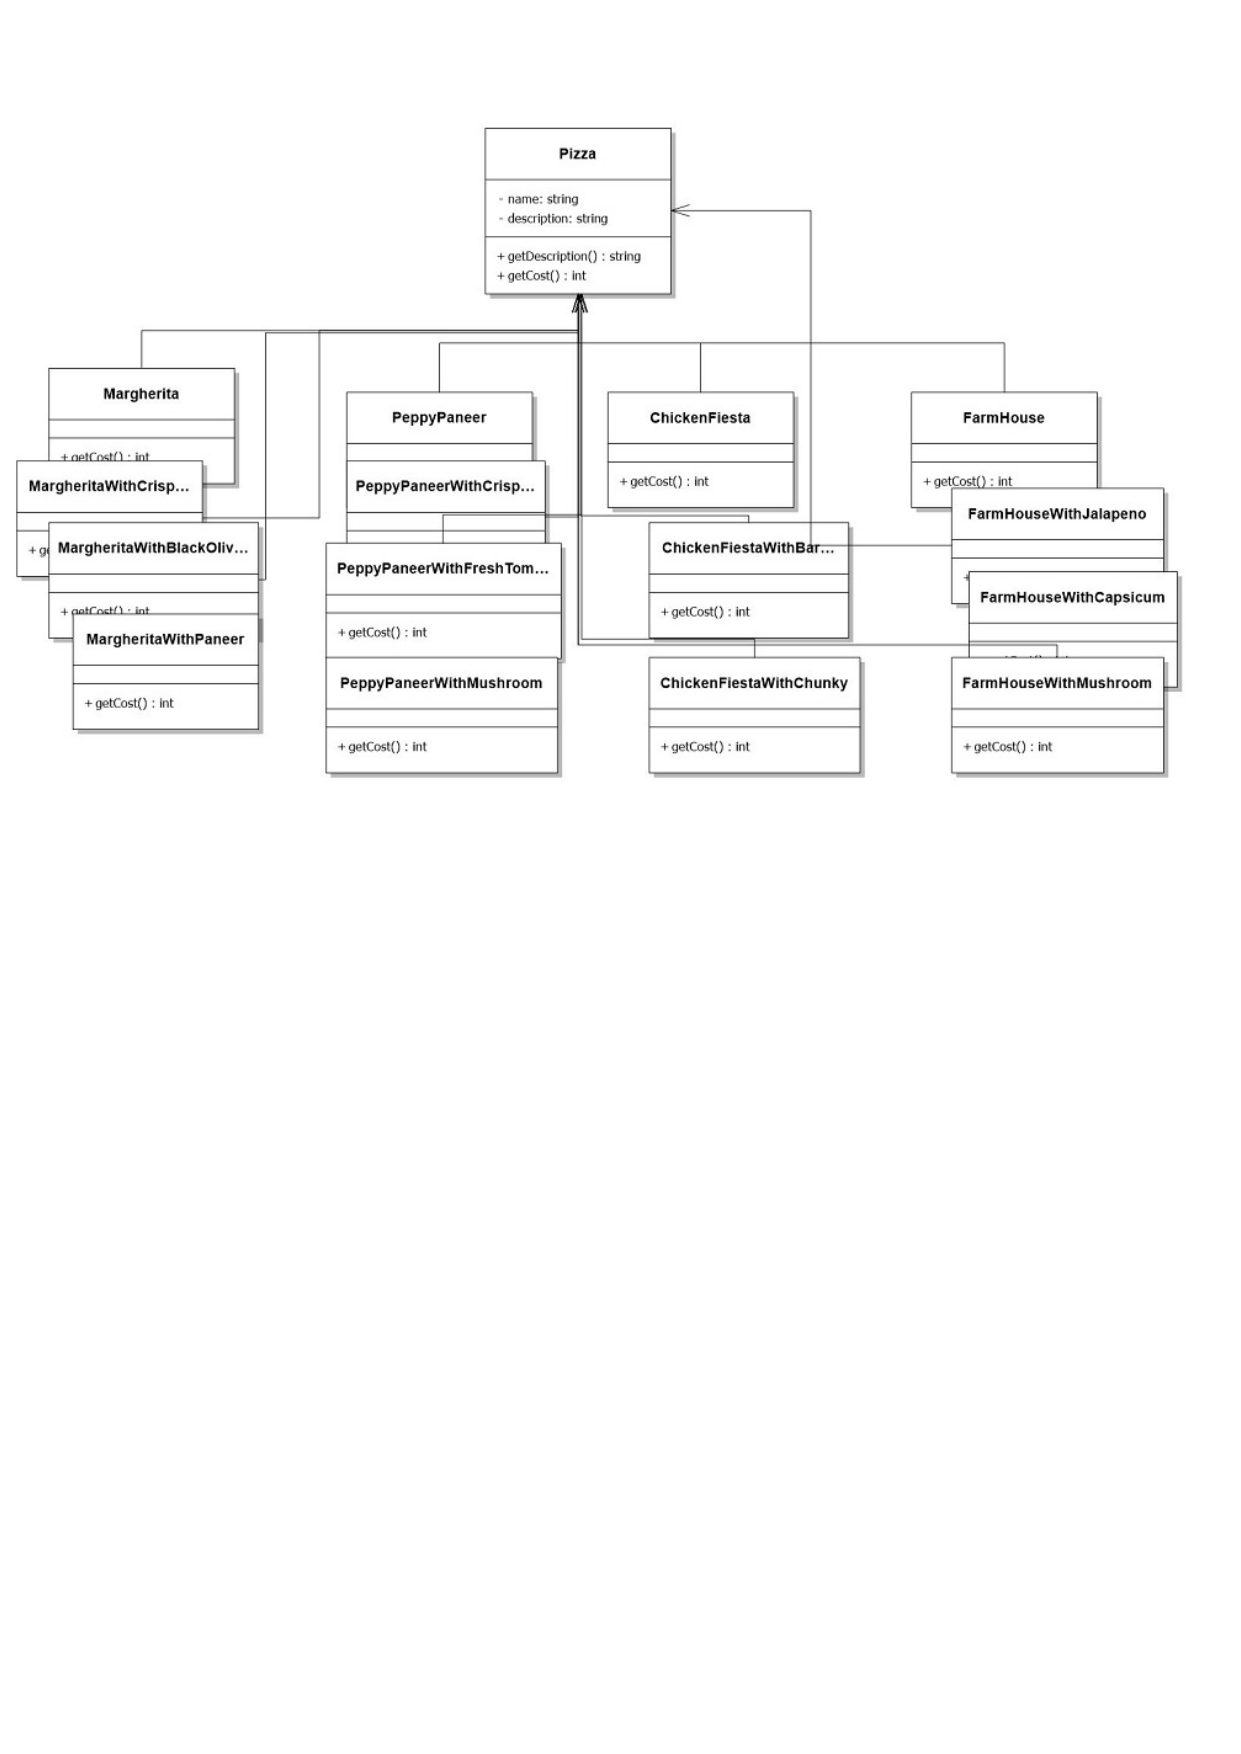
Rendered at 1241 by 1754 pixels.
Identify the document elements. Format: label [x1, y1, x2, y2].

picture [4, 118, 1236, 794]
